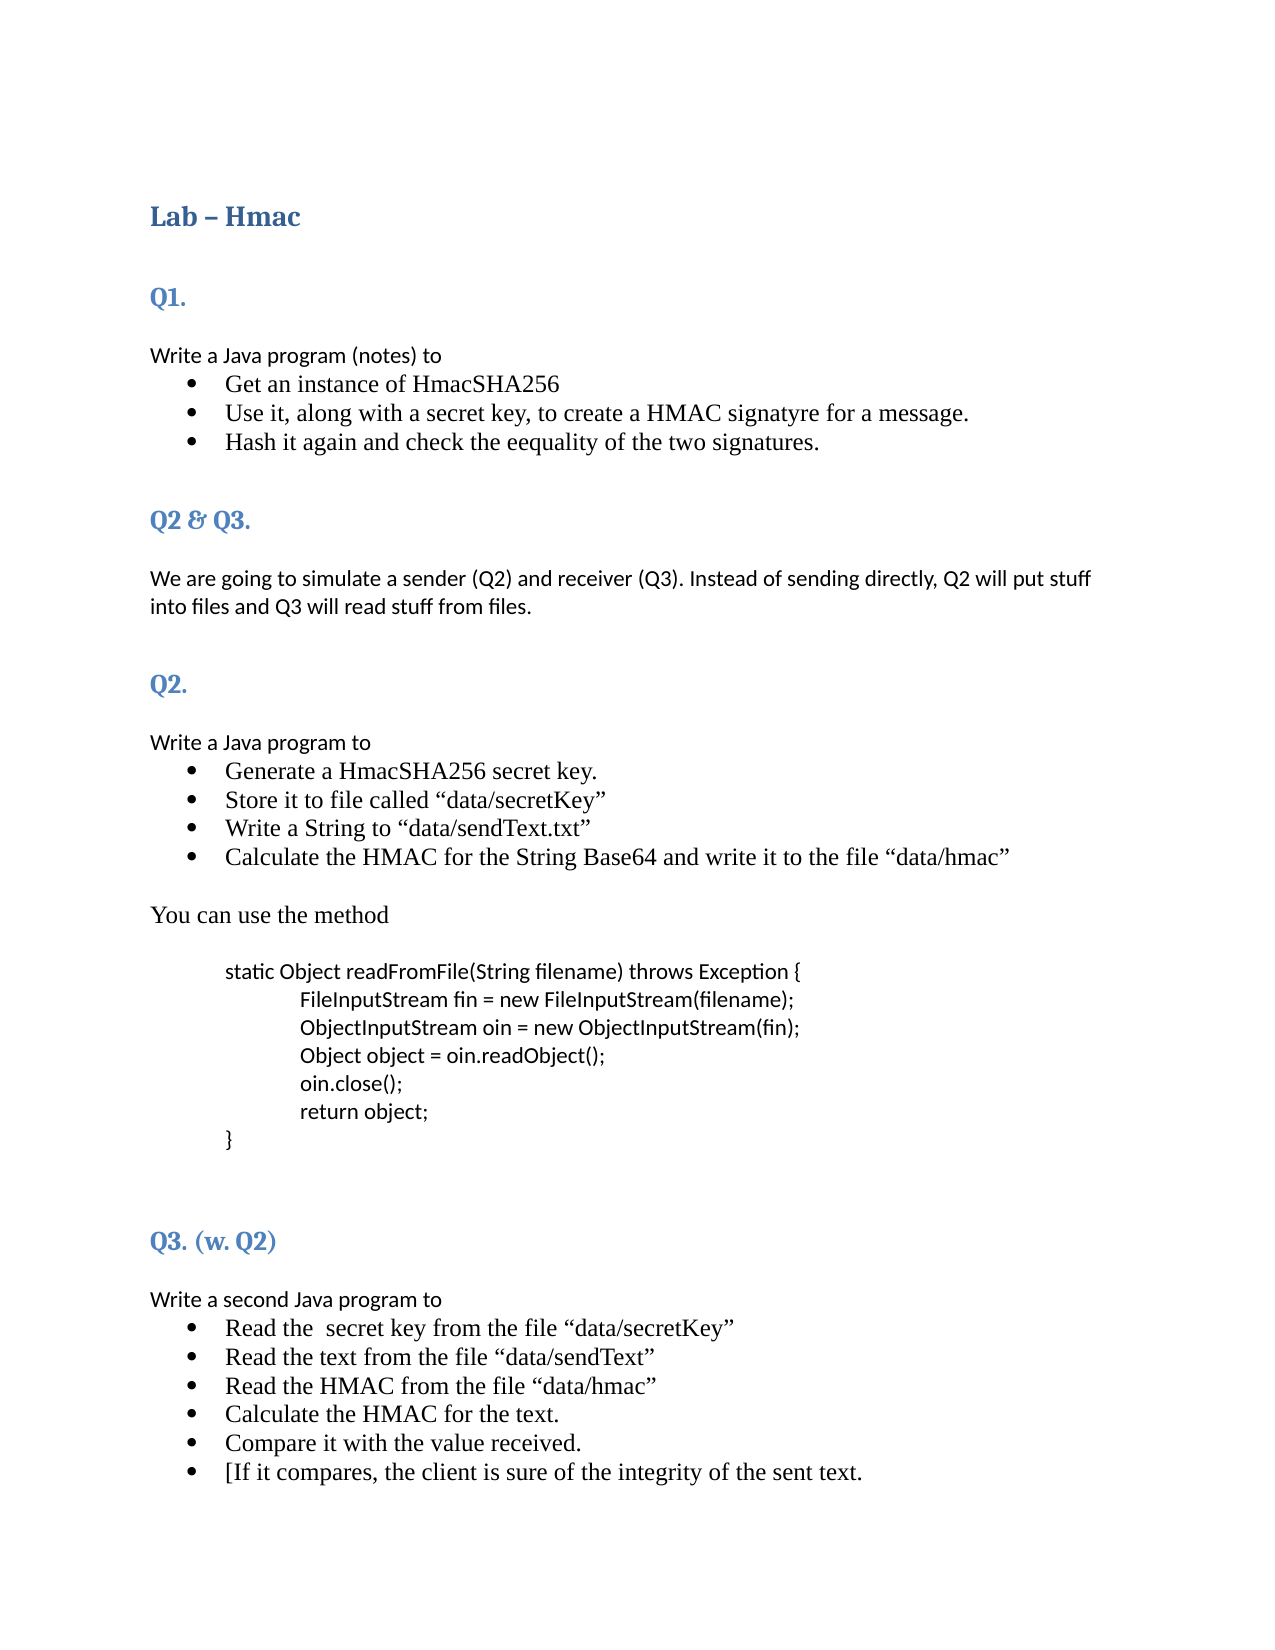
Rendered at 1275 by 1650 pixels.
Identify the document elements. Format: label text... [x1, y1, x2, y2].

text Write a second Java program to [150, 1285, 1125, 1313]
list [If it compares, the client is sure of the integrity of the sent text. [187, 1457, 1125, 1486]
list Read the secret key from the file “data/secretKey” [187, 1313, 1125, 1342]
text oin.close(); [150, 1069, 1125, 1097]
list Hash it again and check the eequality of the two signatures. [187, 427, 1125, 456]
text Object object = oin.readObject(); [150, 1041, 1125, 1069]
list Read the text from the file “data/sendText” [187, 1342, 1125, 1371]
list Calculate the HMAC for the text. [187, 1399, 1125, 1428]
list Compare it with the value received. [187, 1428, 1125, 1457]
text return object; [150, 1097, 1125, 1125]
subtitle Q1. [150, 282, 1125, 313]
list Store it to file called “data/secretKey” [187, 785, 1125, 813]
text Write a Java program (notes) to [150, 342, 1125, 369]
text Write a Java program to [150, 728, 1125, 756]
list Read the HMAC from the file “data/hmac” [187, 1371, 1125, 1399]
subtitle Q2. [150, 669, 1125, 700]
text We are going to simulate a sender (Q2) and receiver (Q3). Instead of sending directly, Q2 will put stuff into files and Q3 will read stuff from files. [150, 564, 1125, 620]
subtitle Lab – Hmac [150, 200, 1125, 233]
text ObjectInputStream oin = new ObjectInputStream(fin); [150, 1013, 1125, 1041]
list Get an instance of HmacSHA256 [187, 369, 1125, 398]
list Calculate the HMAC for the String Base64 and write it to the file “data/hmac” [187, 842, 1125, 871]
subtitle Q3. (w. Q2) [150, 1226, 1125, 1257]
list Write a String to “data/sendText.txt” [187, 813, 1125, 842]
text FileInputStream fin = new FileInputStream(filename); [150, 985, 1125, 1013]
subtitle Q2 & Q3. [150, 505, 1125, 536]
list You can use the method [150, 900, 1125, 928]
list Use it, along with a secret key, to create a HMAC signatyre for a message. [187, 398, 1125, 427]
text static Object readFromFile(String filename) throws Exception { [150, 957, 1125, 985]
list Generate a HmacSHA256 secret key. [187, 756, 1125, 785]
text } [150, 1125, 1125, 1153]
